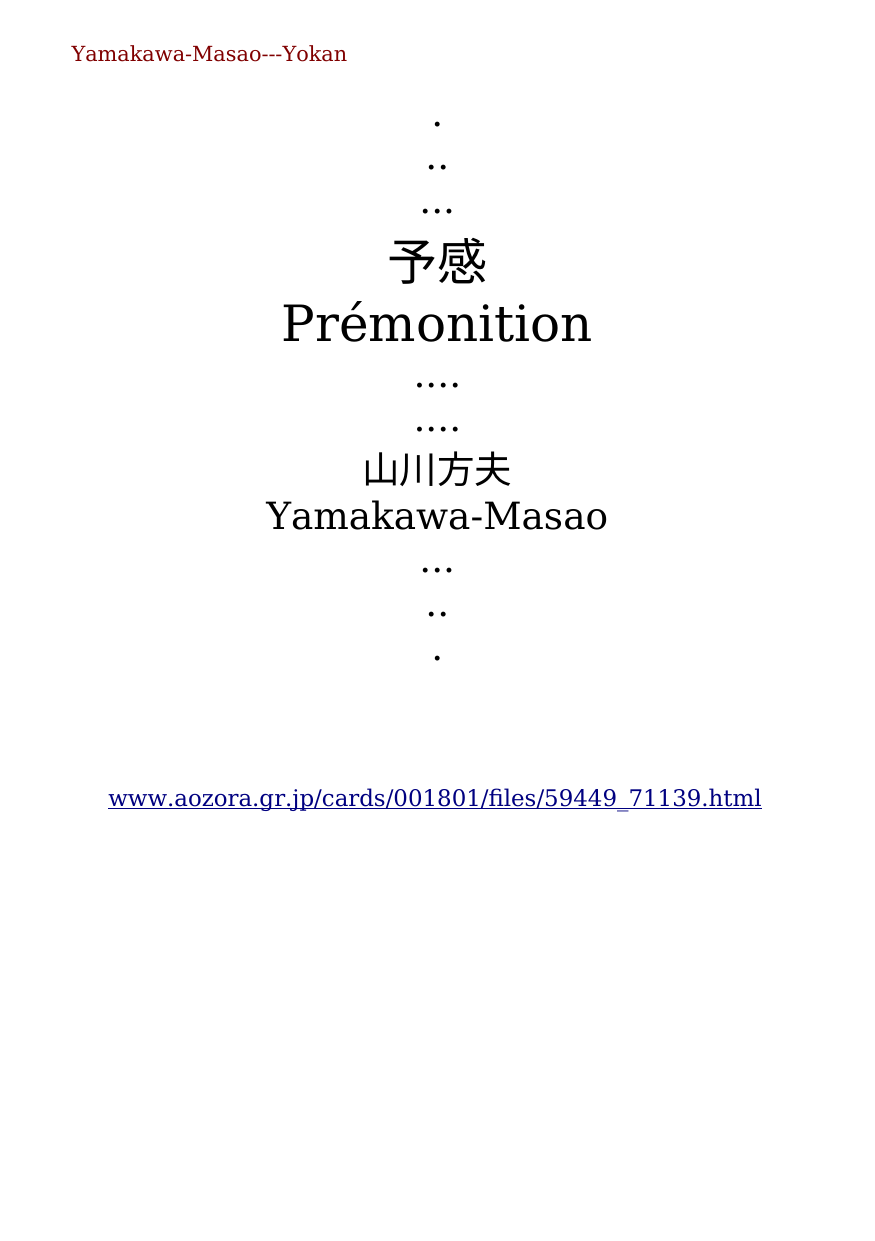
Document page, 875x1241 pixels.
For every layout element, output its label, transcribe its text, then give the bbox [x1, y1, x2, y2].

subtitle . .. ... 予感 Prémonition .... .... 山川方夫 Yamakawa-Masao ... .. . [36, 91, 838, 669]
text www.aozora.gr.jp/cards/001801/files/59449_71139.html [72, 785, 802, 812]
text Yamakawa-Masao---Yokan [71, 42, 803, 66]
